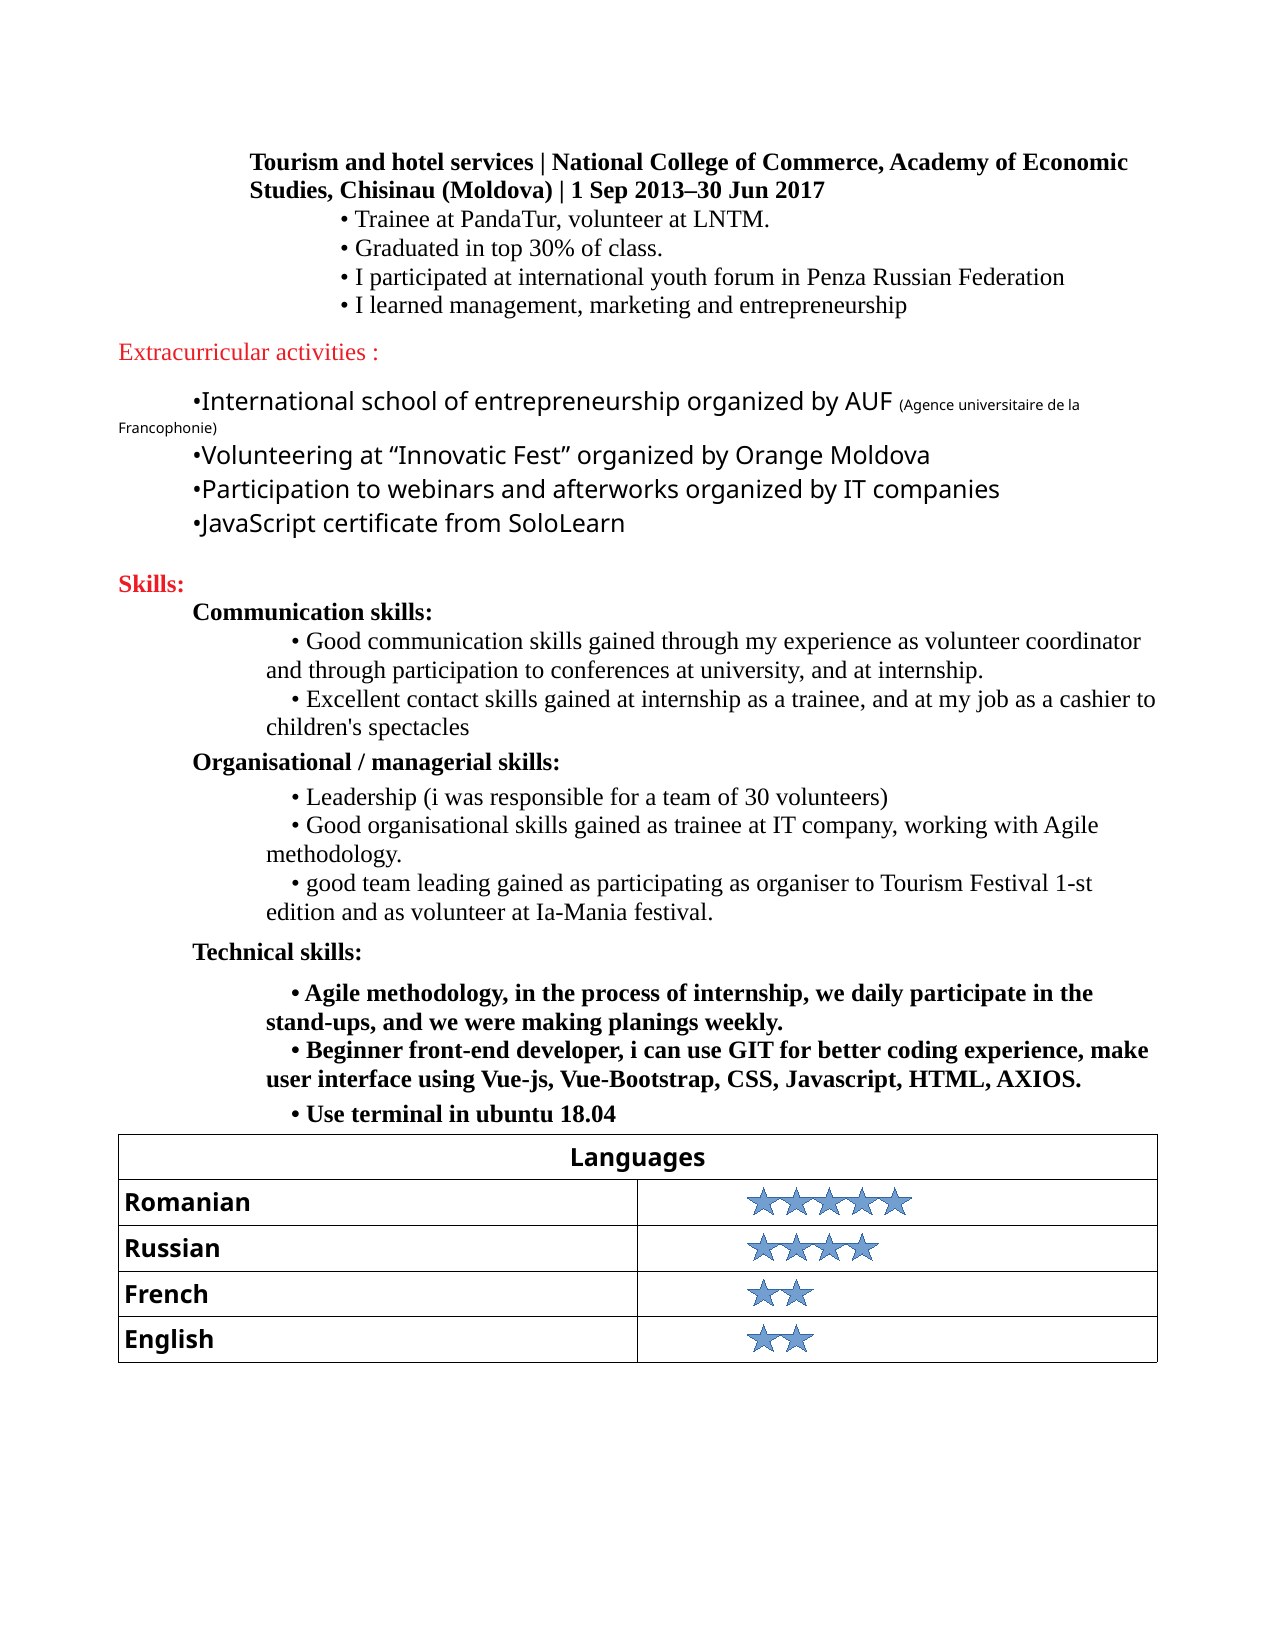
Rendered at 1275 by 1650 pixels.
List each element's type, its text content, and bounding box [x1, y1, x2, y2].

table_cell [638, 1226, 1157, 1271]
text • Use terminal in ubuntu 18.04 [266, 1099, 1157, 1128]
table_header Languages [119, 1135, 1157, 1179]
text • Leadership (i was responsible for a team of 30 volunteers) [266, 782, 1157, 811]
text • Graduated in top 30% of class. [340, 233, 1157, 262]
table_cell French [119, 1272, 637, 1316]
table_cell Romanian [119, 1180, 637, 1225]
table_cell [638, 1317, 1157, 1362]
text • Agile methodology, in the process of internship, we daily participate in the stand-ups, and we were making planings weekly. [266, 978, 1157, 1036]
table_cell [638, 1180, 1157, 1225]
text • I participated at international youth forum in Penza Russian Federation [340, 262, 1157, 291]
table_cell [638, 1272, 1157, 1316]
text • Excellent contact skills gained at internship as a trainee, and at my job as a cashier to children's spectacles [266, 684, 1157, 741]
text Extracurricular activities : [118, 337, 1157, 366]
text • I learned management, marketing and entrepreneurship [340, 291, 1157, 319]
text •Volunteering at “Innovatic Fest” organized by Orange Moldova [118, 438, 1157, 472]
text •JavaScript certificate from SoloLearn [118, 506, 1157, 540]
text Tourism and hotel services | National College of Commerce, Academy of Economic Studies, Chisinau (Moldova) | 1 Sep 2013–30 Jun 2017 [249, 147, 1157, 204]
text •International school of entrepreneurship organized by AUF (Agence universitaire de la Francophonie) [118, 384, 1157, 438]
table_cell Russian [119, 1226, 637, 1271]
text Skills: [118, 569, 1157, 597]
text • Good organisational skills gained as trainee at IT company, working with Agile methodology. [266, 811, 1157, 868]
table_cell English [119, 1317, 637, 1362]
text • Good communication skills gained through my experience as volunteer coordinator and through participation to conferences at university, and at internship. [266, 626, 1157, 684]
text Communication skills: [118, 597, 1157, 626]
text • Beginner front-end developer, i can use GIT for better coding experience, make user interface using Vue-js, Vue-Bootstrap, CSS, Javascript, HTML, AXIOS. [266, 1036, 1157, 1093]
text • good team leading gained as participating as organiser to Tourism Festival 1-st edition and as volunteer at Ia-Mania festival. [266, 868, 1157, 926]
text Organisational / managerial skills: [192, 747, 1157, 776]
text •Participation to webinars and afterworks organized by IT companies [118, 472, 1157, 506]
text Technical skills: [192, 937, 1157, 966]
text • Trainee at PandaTur, volunteer at LNTM. [340, 204, 1157, 233]
